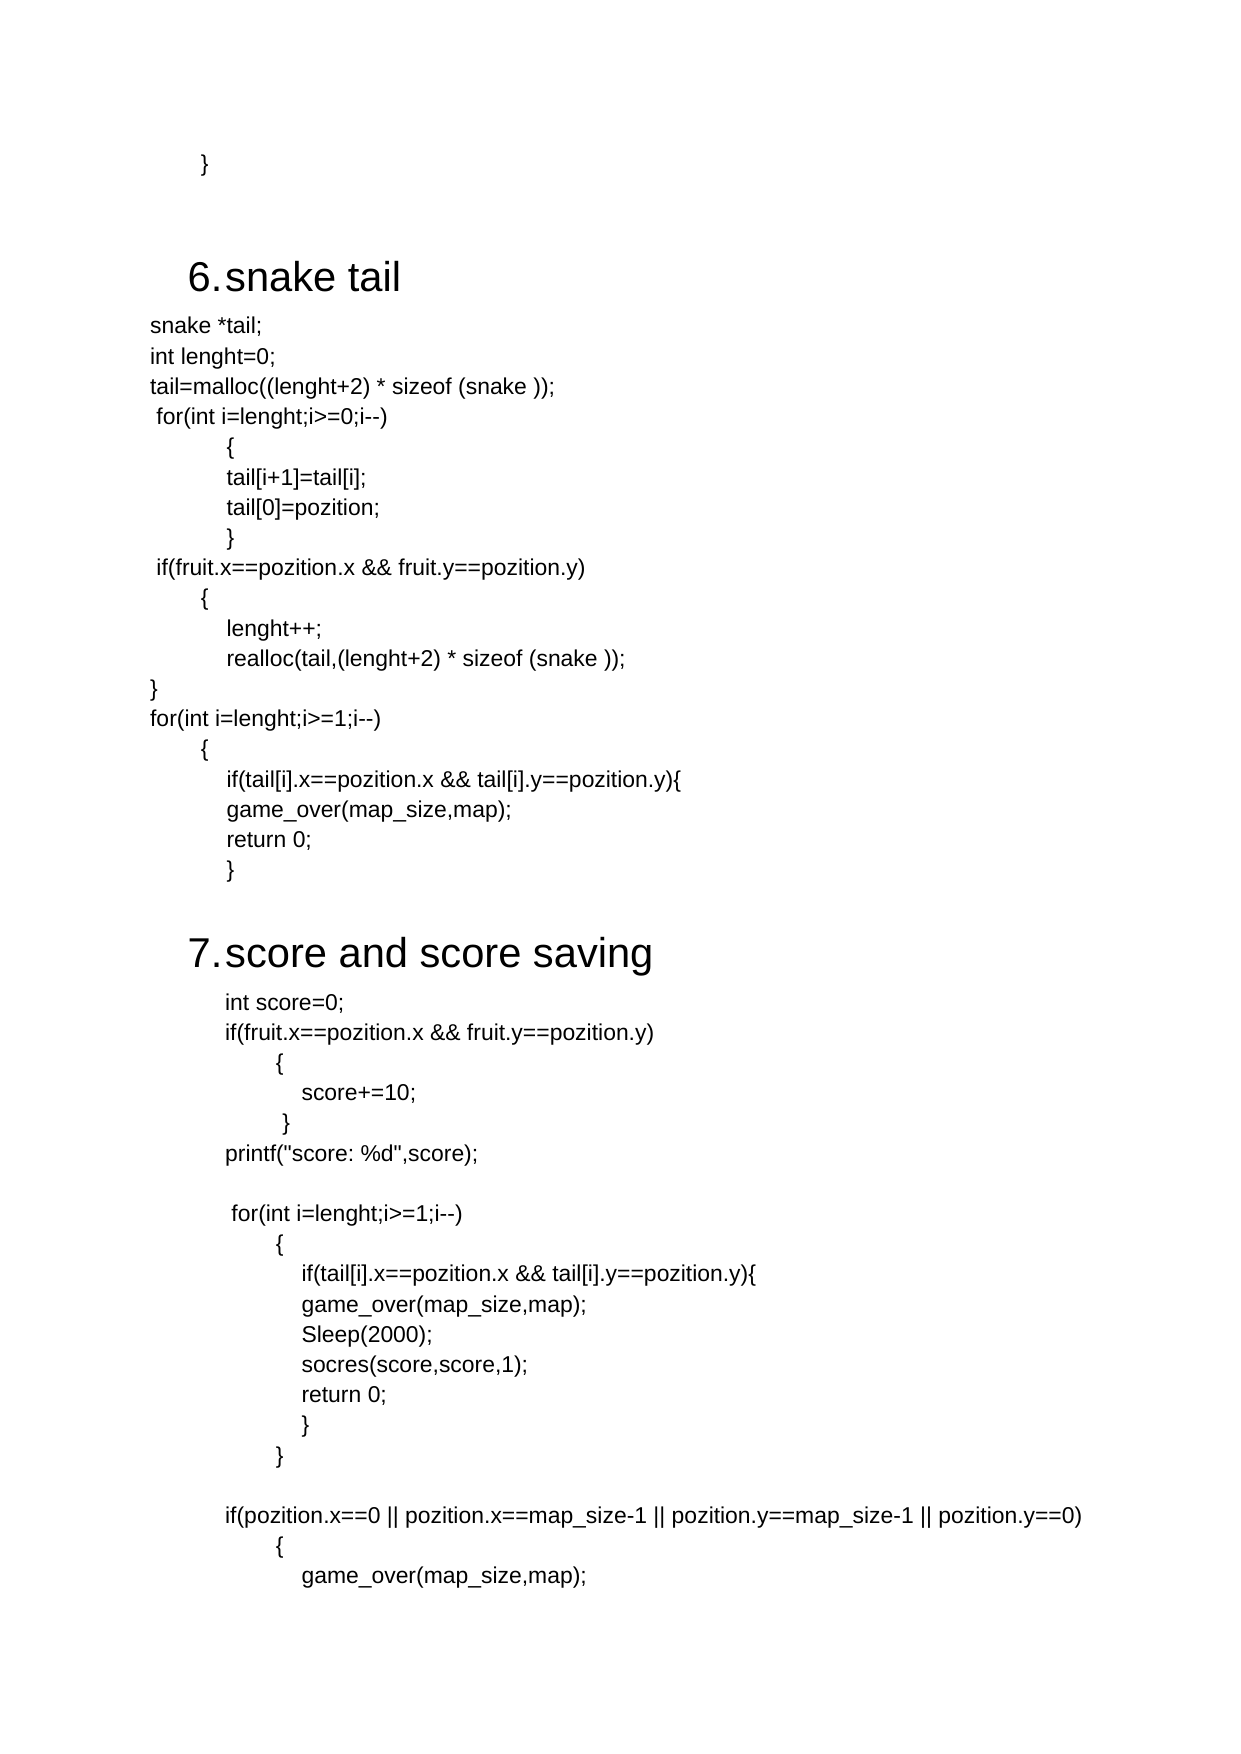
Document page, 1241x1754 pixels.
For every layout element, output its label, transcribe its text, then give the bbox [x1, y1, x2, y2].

text Sleep(2000); [225, 1321, 1090, 1347]
text tail[i+1]=tail[i]; [150, 463, 1090, 490]
text { [150, 584, 1090, 611]
text } [225, 1109, 1090, 1136]
text if(tail[i].x==pozition.x && tail[i].y==pozition.y){ [225, 1260, 1090, 1287]
text } [225, 1411, 1090, 1438]
text game_over(map_size,map); [225, 1291, 1090, 1317]
text { [150, 735, 1090, 762]
text { [225, 1230, 1090, 1257]
text } [225, 1442, 1090, 1468]
text int score=0; [225, 988, 1090, 1015]
text tail=malloc((lenght+2) * sizeof (snake )); [150, 373, 1090, 399]
text } [150, 150, 1090, 176]
text if(fruit.x==pozition.x && fruit.y==pozition.y) [225, 1019, 1090, 1045]
text { [225, 1532, 1090, 1559]
text { [225, 1049, 1090, 1075]
text tail[0]=pozition; [150, 494, 1090, 520]
text { [150, 433, 1090, 460]
text return 0; [150, 826, 1090, 852]
text if(pozition.x==0 || pozition.x==map_size-1 || pozition.y==map_size-1 || pozition.y==0) [225, 1502, 1090, 1528]
text for(int i=lenght;i>=0;i--) [150, 403, 1090, 429]
text score+=10; [225, 1079, 1090, 1106]
text game_over(map_size,map); [225, 1562, 1090, 1589]
subtitle score and score saving [187, 928, 1090, 976]
subtitle snake tail [187, 252, 1090, 300]
text socres(score,score,1); [225, 1351, 1090, 1377]
text } [150, 524, 1090, 550]
text for(int i=lenght;i>=1;i--) [150, 705, 1090, 732]
text return 0; [225, 1381, 1090, 1408]
text for(int i=lenght;i>=1;i--) [225, 1200, 1090, 1226]
text } [150, 856, 1090, 883]
text realloc(tail,(lenght+2) * sizeof (snake )); [150, 645, 1090, 671]
text lenght++; [150, 614, 1090, 641]
text snake *tail; [150, 312, 1090, 339]
text int lenght=0; [150, 343, 1090, 369]
text if(tail[i].x==pozition.x && tail[i].y==pozition.y){ [150, 766, 1090, 792]
text printf("score: %d",score); [225, 1139, 1090, 1166]
text } [150, 675, 1090, 701]
text if(fruit.x==pozition.x && fruit.y==pozition.y) [150, 554, 1090, 581]
text game_over(map_size,map); [150, 796, 1090, 822]
